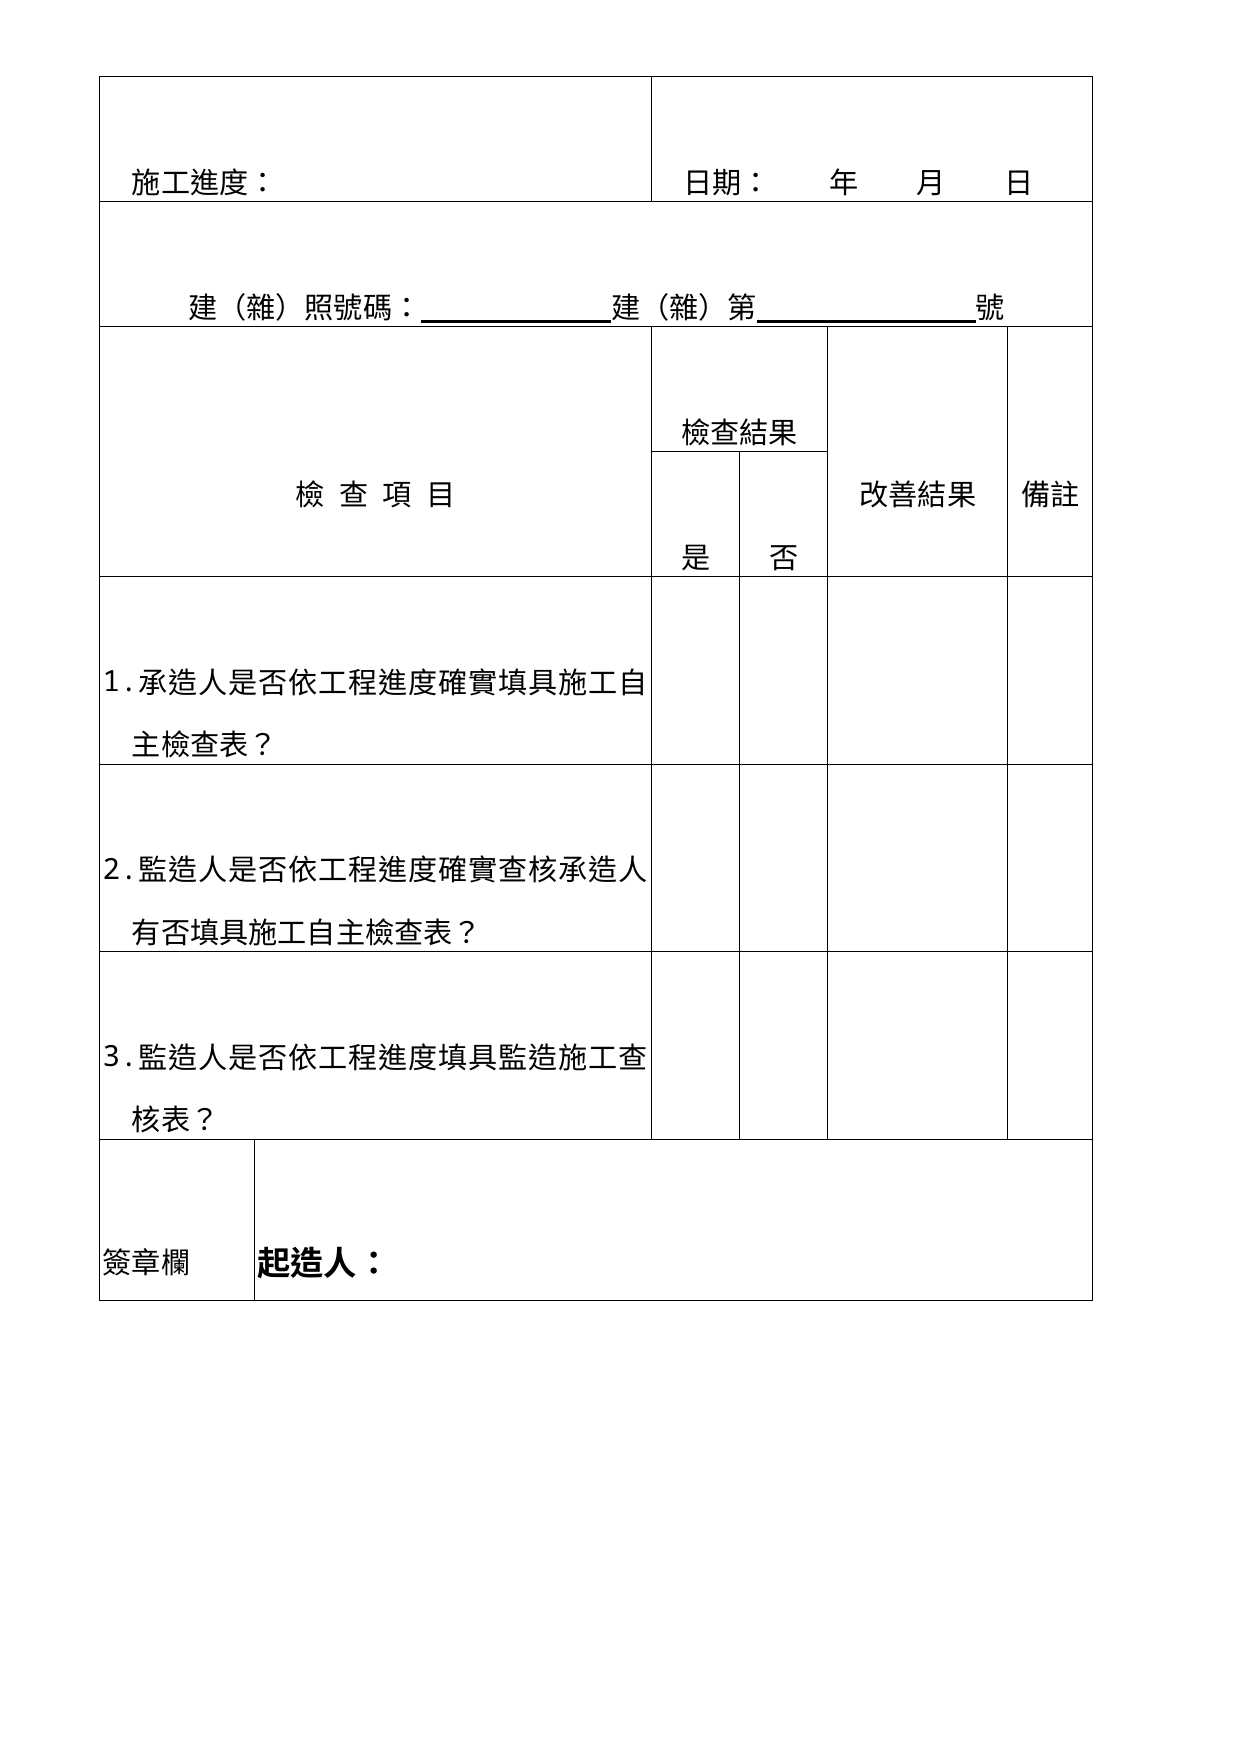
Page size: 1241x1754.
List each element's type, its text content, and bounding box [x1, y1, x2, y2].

table_cell 2.監造人是否依工程進度確實查核承造人有否填具施工自主檢查表？ [100, 765, 651, 951]
table_cell 1.承造人是否依工程進度確實填具施工自主檢查表？ [100, 577, 651, 764]
table_cell 簽章欄 [100, 1140, 254, 1300]
table_cell [828, 765, 1007, 951]
table_cell 是 [652, 452, 739, 576]
table_cell 3.監造人是否依工程進度填具監造施工查核表？ [100, 952, 651, 1139]
table_cell [652, 952, 739, 1139]
table_cell 改善結果 [828, 327, 1007, 576]
table_cell [1008, 952, 1092, 1139]
table_cell 備註 [1008, 327, 1092, 576]
table_header 施工進度： [100, 77, 651, 201]
table_header 日期： 年 月 日 [652, 77, 1092, 201]
table_cell [740, 952, 827, 1139]
table_cell [1008, 765, 1092, 951]
table_cell [1008, 577, 1092, 764]
table_cell [652, 577, 739, 764]
table_cell 建（雜）照號碼： 建（雜）第 號 [100, 202, 1092, 326]
table_cell [740, 577, 827, 764]
table_cell 起造人： [255, 1140, 1092, 1300]
table_cell [652, 765, 739, 951]
table_cell 檢查結果 [652, 327, 827, 451]
table_cell [828, 952, 1007, 1139]
table_cell 否 [740, 452, 827, 576]
table_cell 檢 查 項 目 [100, 327, 651, 576]
table_cell [828, 577, 1007, 764]
table_cell [740, 765, 827, 951]
